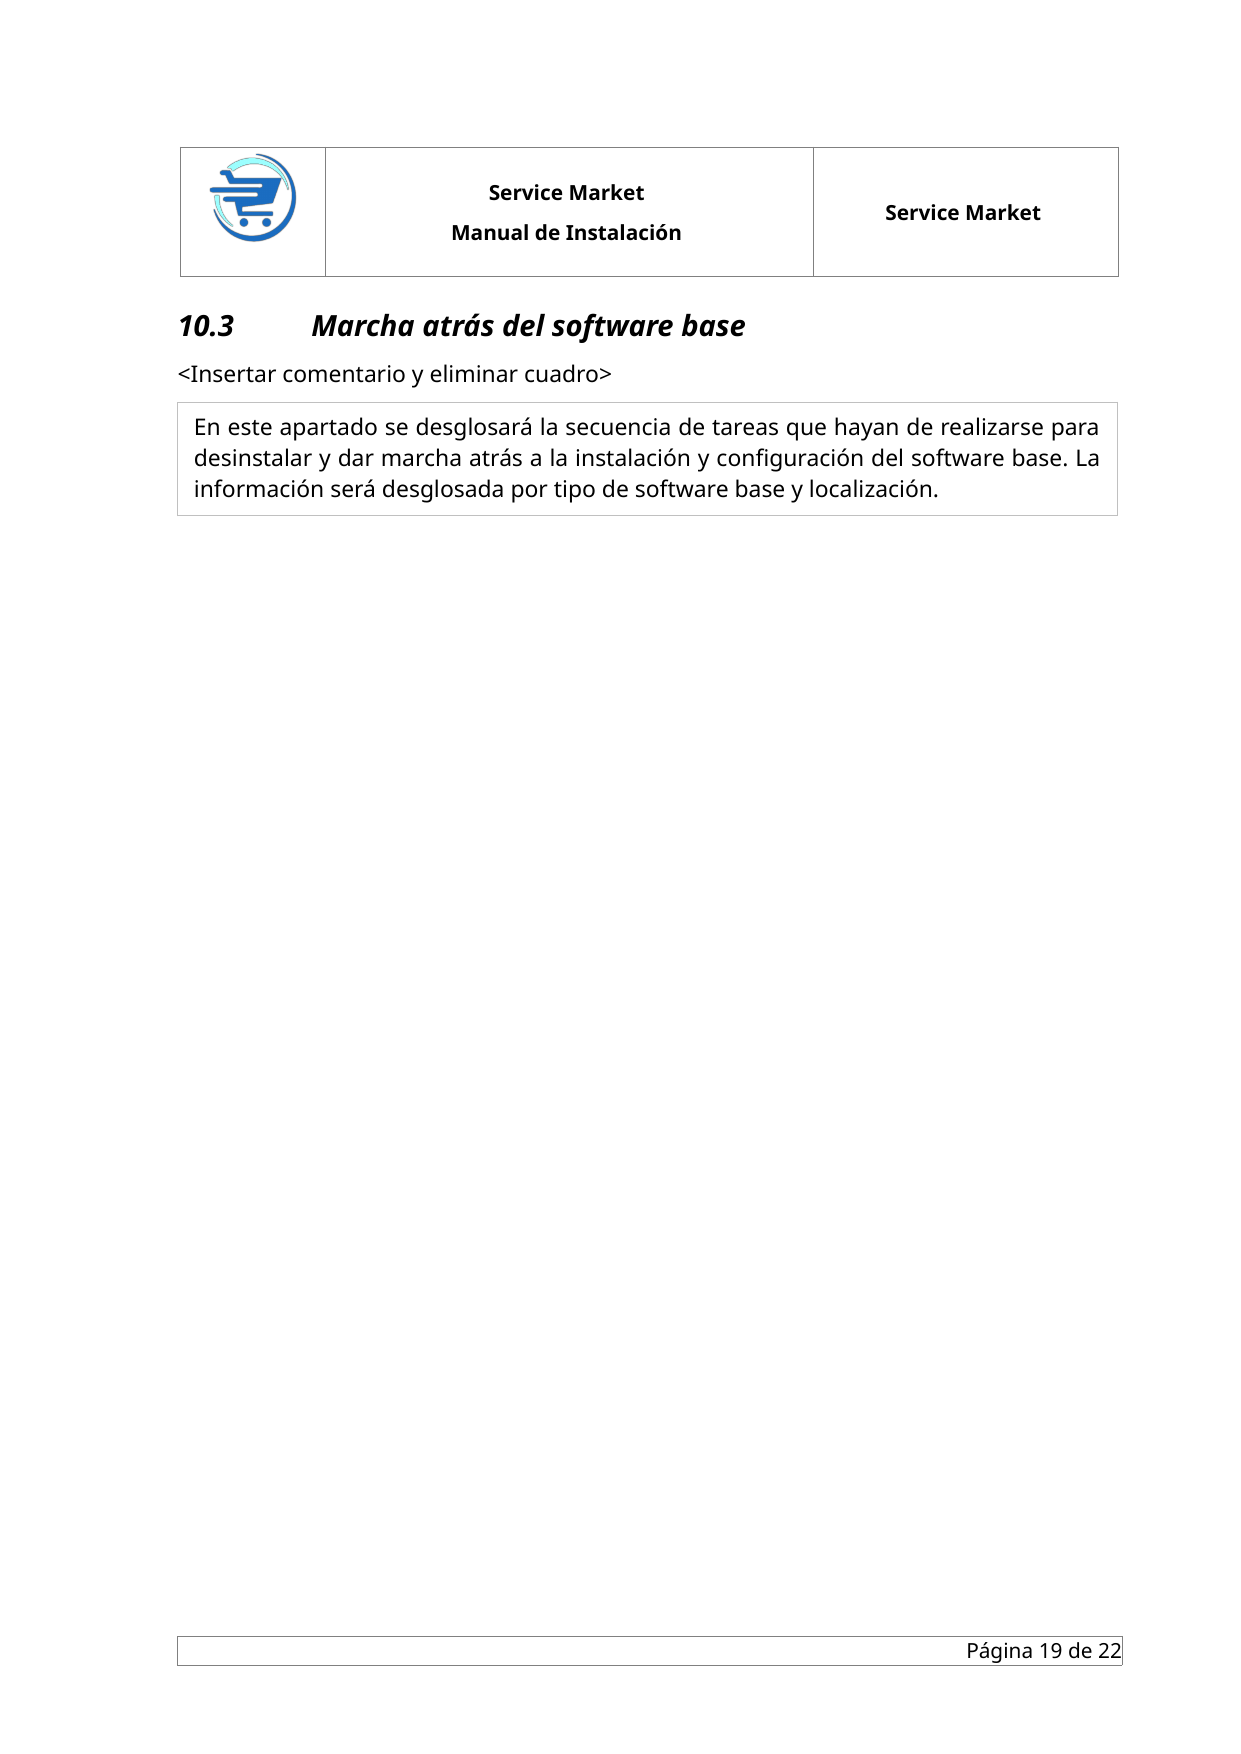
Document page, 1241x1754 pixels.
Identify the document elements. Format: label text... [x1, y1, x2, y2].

subtitle Marcha atrás del software base [177, 306, 1122, 345]
text En este apartado se desglosará la secuencia de tareas que hayan de realizarse para desinstalar y dar marcha atrás a la instalación y configuración del software base. La información será desglosada por tipo de software base y localización. [194, 411, 1101, 504]
text <Insertar comentario y eliminar cuadro> [177, 358, 1122, 389]
